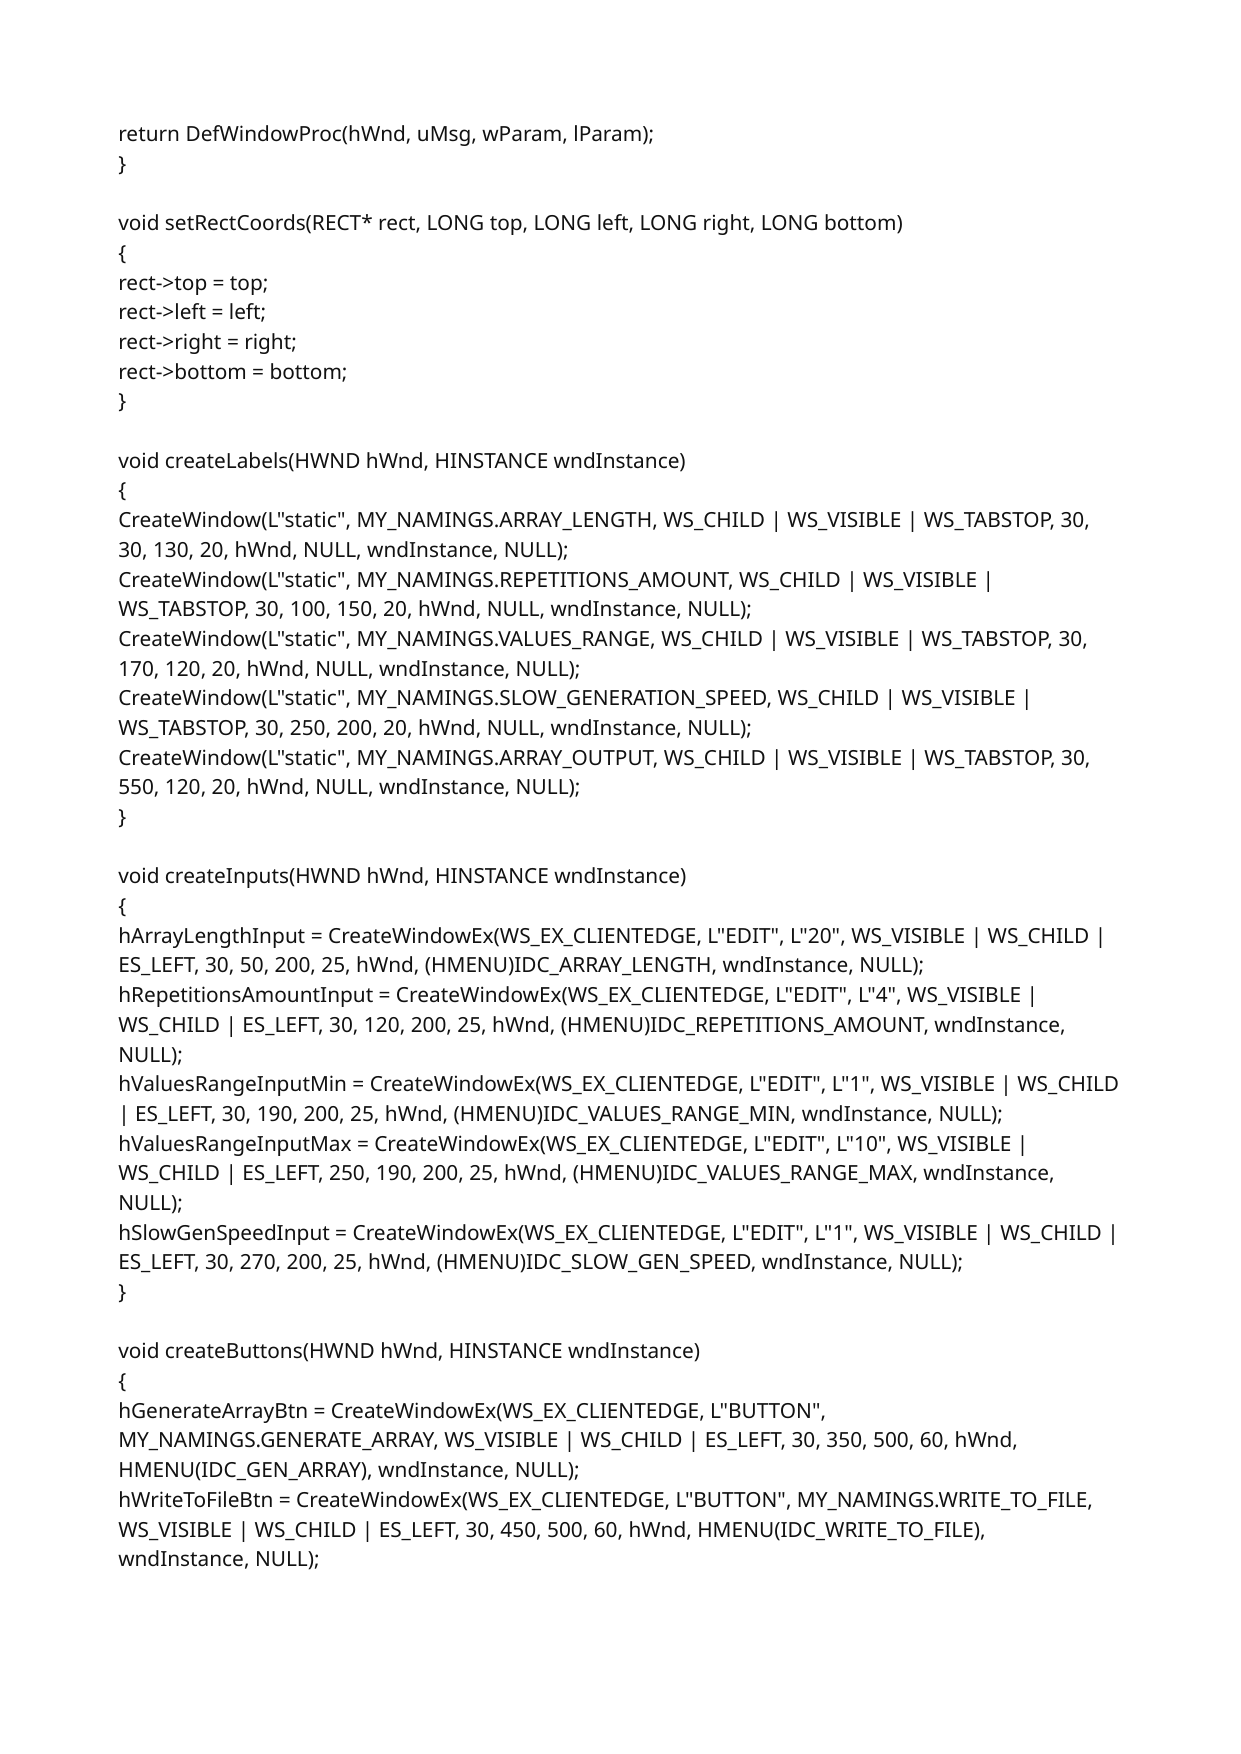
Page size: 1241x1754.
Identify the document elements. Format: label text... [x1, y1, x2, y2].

text hRepetitionsAmountInput = CreateWindowEx(WS_EX_CLIENTEDGE, L"EDIT", L"4", WS_VISIBLE | WS_CHILD | ES_LEFT, 30, 120, 200, 25, hWnd, (HMENU)IDC_REPETITIONS_AMOUNT, wndInstance, NULL); [118, 979, 1122, 1068]
text void createInputs(HWND hWnd, HINSTANCE wndInstance) [118, 860, 1122, 890]
text rect->bottom = bottom; [118, 356, 1122, 385]
text hWriteToFileBtn = CreateWindowEx(WS_EX_CLIENTEDGE, L"BUTTON", MY_NAMINGS.WRITE_TO_FILE, WS_VISIBLE | WS_CHILD | ES_LEFT, 30, 450, 500, 60, hWnd, HMENU(IDC_WRITE_TO_FILE), wndInstance, NULL); [118, 1484, 1122, 1573]
text hSlowGenSpeedInput = CreateWindowEx(WS_EX_CLIENTEDGE, L"EDIT", L"1", WS_VISIBLE | WS_CHILD | ES_LEFT, 30, 270, 200, 25, hWnd, (HMENU)IDC_SLOW_GEN_SPEED, wndInstance, NULL); [118, 1217, 1122, 1276]
text CreateWindow(L"static", MY_NAMINGS.ARRAY_OUTPUT, WS_CHILD | WS_VISIBLE | WS_TABSTOP, 30, 550, 120, 20, hWnd, NULL, wndInstance, NULL); [118, 742, 1122, 801]
text CreateWindow(L"static", MY_NAMINGS.SLOW_GENERATION_SPEED, WS_CHILD | WS_VISIBLE | WS_TABSTOP, 30, 250, 200, 20, hWnd, NULL, wndInstance, NULL); [118, 682, 1122, 742]
text void createLabels(HWND hWnd, HINSTANCE wndInstance) [118, 445, 1122, 474]
text } [118, 1276, 1122, 1306]
text void setRectCoords(RECT* rect, LONG top, LONG left, LONG right, LONG bottom) [118, 207, 1122, 237]
text } [118, 385, 1122, 415]
text { [118, 890, 1122, 920]
text rect->left = left; [118, 296, 1122, 326]
text CreateWindow(L"static", MY_NAMINGS.REPETITIONS_AMOUNT, WS_CHILD | WS_VISIBLE | WS_TABSTOP, 30, 100, 150, 20, hWnd, NULL, wndInstance, NULL); [118, 563, 1122, 623]
text } [118, 148, 1122, 177]
text return DefWindowProc(hWnd, uMsg, wParam, lParam); [118, 118, 1122, 148]
text { [118, 237, 1122, 267]
text rect->top = top; [118, 267, 1122, 296]
text hValuesRangeInputMax = CreateWindowEx(WS_EX_CLIENTEDGE, L"EDIT", L"10", WS_VISIBLE | WS_CHILD | ES_LEFT, 250, 190, 200, 25, hWnd, (HMENU)IDC_VALUES_RANGE_MAX, wndInstance, NULL); [118, 1127, 1122, 1217]
text CreateWindow(L"static", MY_NAMINGS.ARRAY_LENGTH, WS_CHILD | WS_VISIBLE | WS_TABSTOP, 30, 30, 130, 20, hWnd, NULL, wndInstance, NULL); [118, 504, 1122, 563]
text } [118, 801, 1122, 831]
text void createButtons(HWND hWnd, HINSTANCE wndInstance) [118, 1335, 1122, 1365]
text { [118, 1365, 1122, 1395]
text hArrayLengthInput = CreateWindowEx(WS_EX_CLIENTEDGE, L"EDIT", L"20", WS_VISIBLE | WS_CHILD | ES_LEFT, 30, 50, 200, 25, hWnd, (HMENU)IDC_ARRAY_LENGTH, wndInstance, NULL); [118, 920, 1122, 979]
text CreateWindow(L"static", MY_NAMINGS.VALUES_RANGE, WS_CHILD | WS_VISIBLE | WS_TABSTOP, 30, 170, 120, 20, hWnd, NULL, wndInstance, NULL); [118, 623, 1122, 682]
text { [118, 474, 1122, 504]
text rect->right = right; [118, 326, 1122, 356]
text hGenerateArrayBtn = CreateWindowEx(WS_EX_CLIENTEDGE, L"BUTTON", MY_NAMINGS.GENERATE_ARRAY, WS_VISIBLE | WS_CHILD | ES_LEFT, 30, 350, 500, 60, hWnd, HMENU(IDC_GEN_ARRAY), wndInstance, NULL); [118, 1395, 1122, 1484]
text hValuesRangeInputMin = CreateWindowEx(WS_EX_CLIENTEDGE, L"EDIT", L"1", WS_VISIBLE | WS_CHILD | ES_LEFT, 30, 190, 200, 25, hWnd, (HMENU)IDC_VALUES_RANGE_MIN, wndInstance, NULL); [118, 1068, 1122, 1127]
